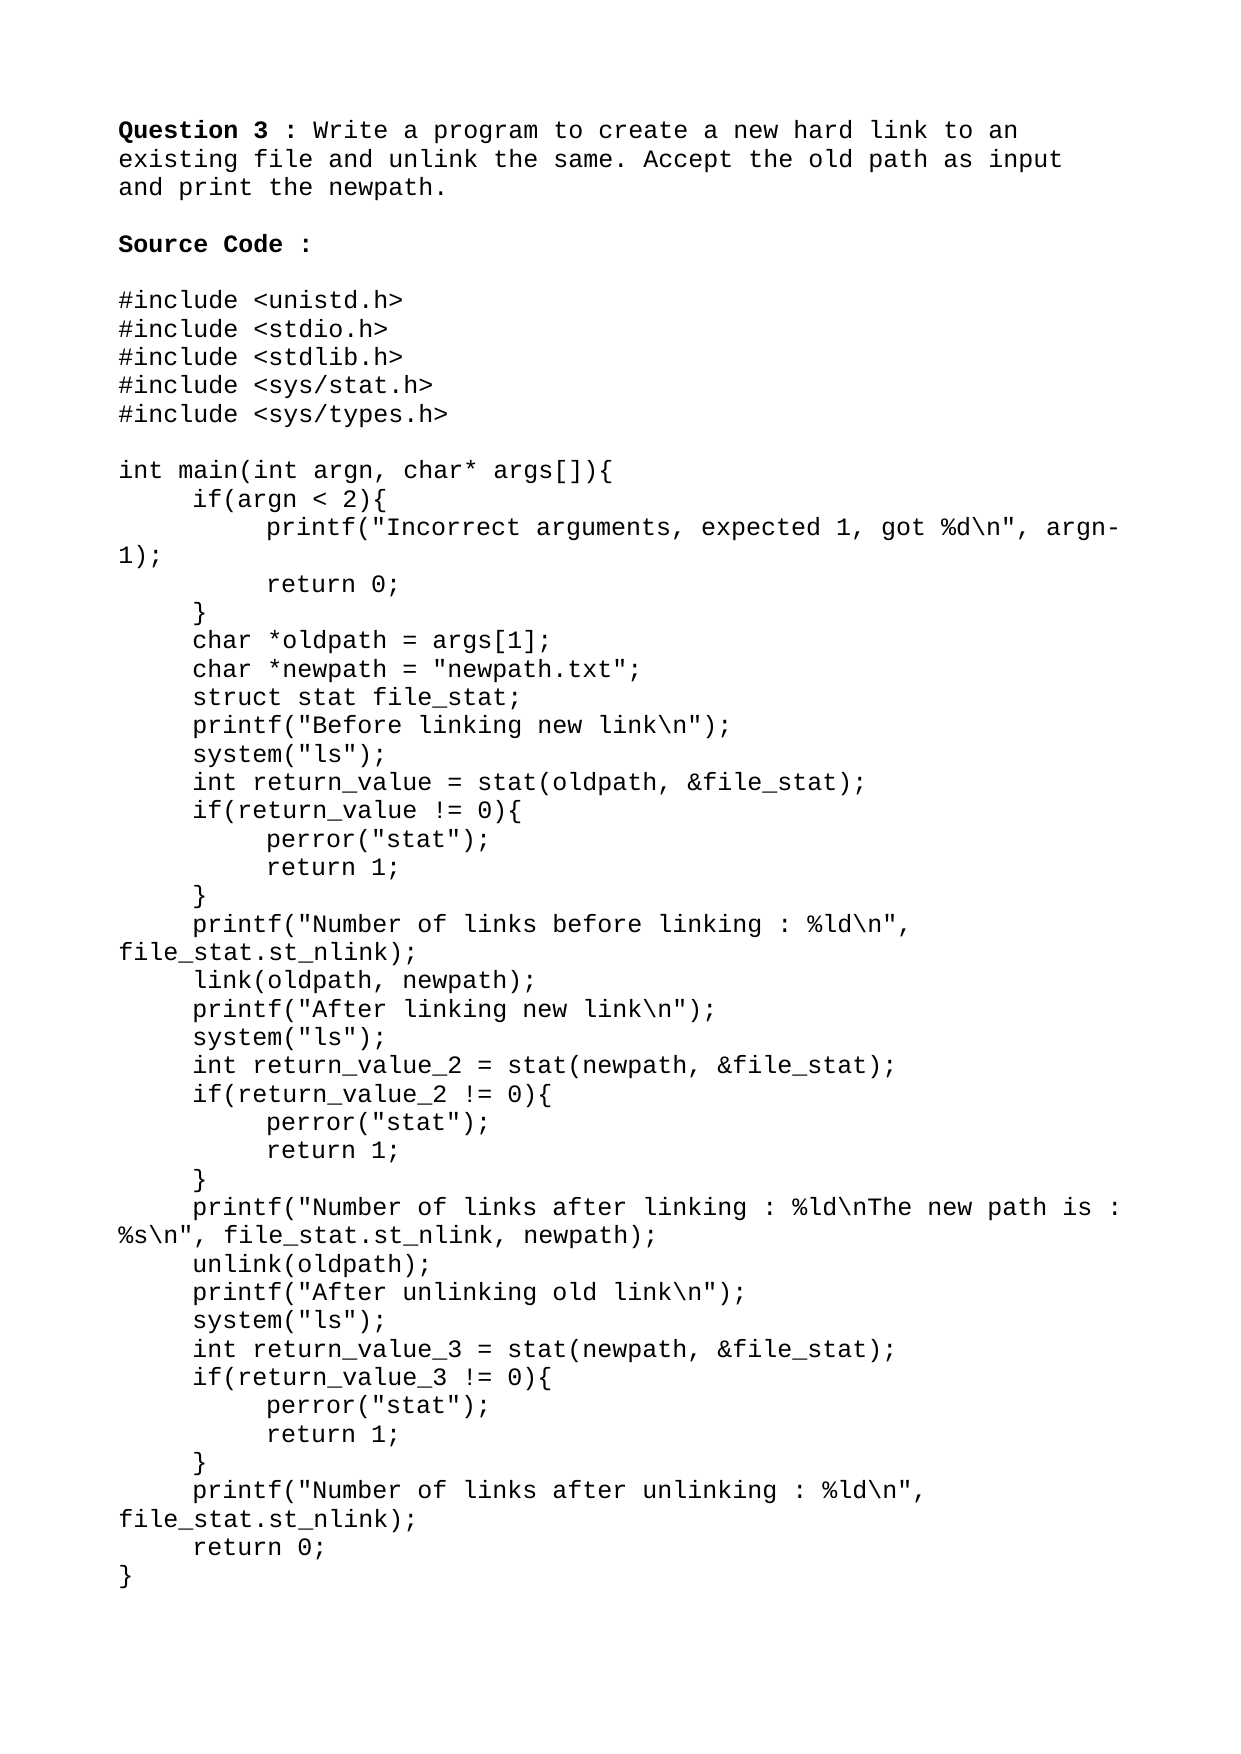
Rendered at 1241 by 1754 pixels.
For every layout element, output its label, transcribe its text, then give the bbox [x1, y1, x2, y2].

text #include <unistd.h> [118, 288, 1122, 316]
text system("ls"); [118, 1025, 1122, 1053]
text printf("After unlinking old link\n"); [118, 1280, 1122, 1308]
text if(argn < 2){ [118, 486, 1122, 515]
text if(return_value_2 != 0){ [118, 1081, 1122, 1110]
text system("ls"); [118, 1308, 1122, 1336]
text perror("stat"); [118, 1393, 1122, 1421]
text if(return_value_3 != 0){ [118, 1365, 1122, 1393]
text Source Code : [118, 231, 1122, 260]
text char *newpath = "newpath.txt"; [118, 656, 1122, 685]
text printf("Before linking new link\n"); [118, 713, 1122, 741]
text #include <stdio.h> [118, 316, 1122, 345]
text if(return_value != 0){ [118, 798, 1122, 826]
text char *oldpath = args[1]; [118, 628, 1122, 656]
text #include <sys/stat.h> [118, 373, 1122, 401]
text perror("stat"); [118, 826, 1122, 855]
text int main(int argn, char* args[]){ [118, 458, 1122, 486]
text int return_value_3 = stat(newpath, &file_stat); [118, 1336, 1122, 1365]
text link(oldpath, newpath); [118, 968, 1122, 996]
text struct stat file_stat; [118, 685, 1122, 713]
text return 1; [118, 1138, 1122, 1166]
text printf("After linking new link\n"); [118, 996, 1122, 1025]
text } [118, 1450, 1122, 1478]
text printf("Number of links after unlinking : %ld\n", file_stat.st_nlink); [118, 1478, 1122, 1535]
text } [118, 600, 1122, 628]
text Question 3 : Write a program to create a new hard link to an existing file and unlink the same. Accept the old path as input and print the newpath. [118, 118, 1122, 203]
text int return_value = stat(oldpath, &file_stat); [118, 770, 1122, 798]
text return 0; [118, 1535, 1122, 1563]
text unlink(oldpath); [118, 1251, 1122, 1280]
text return 0; [118, 571, 1122, 600]
text return 1; [118, 855, 1122, 883]
text #include <sys/types.h> [118, 401, 1122, 430]
text printf("Number of links after linking : %ld\nThe new path is : %s\n", file_stat.st_nlink, newpath); [118, 1195, 1122, 1251]
text perror("stat"); [118, 1110, 1122, 1138]
text } [118, 1563, 1122, 1591]
text } [118, 883, 1122, 911]
text system("ls"); [118, 741, 1122, 770]
text printf("Number of links before linking : %ld\n", file_stat.st_nlink); [118, 911, 1122, 968]
text } [118, 1166, 1122, 1195]
text int return_value_2 = stat(newpath, &file_stat); [118, 1053, 1122, 1081]
text #include <stdlib.h> [118, 345, 1122, 373]
text return 1; [118, 1421, 1122, 1450]
text printf("Incorrect arguments, expected 1, got %d\n", argn-1); [118, 515, 1122, 571]
